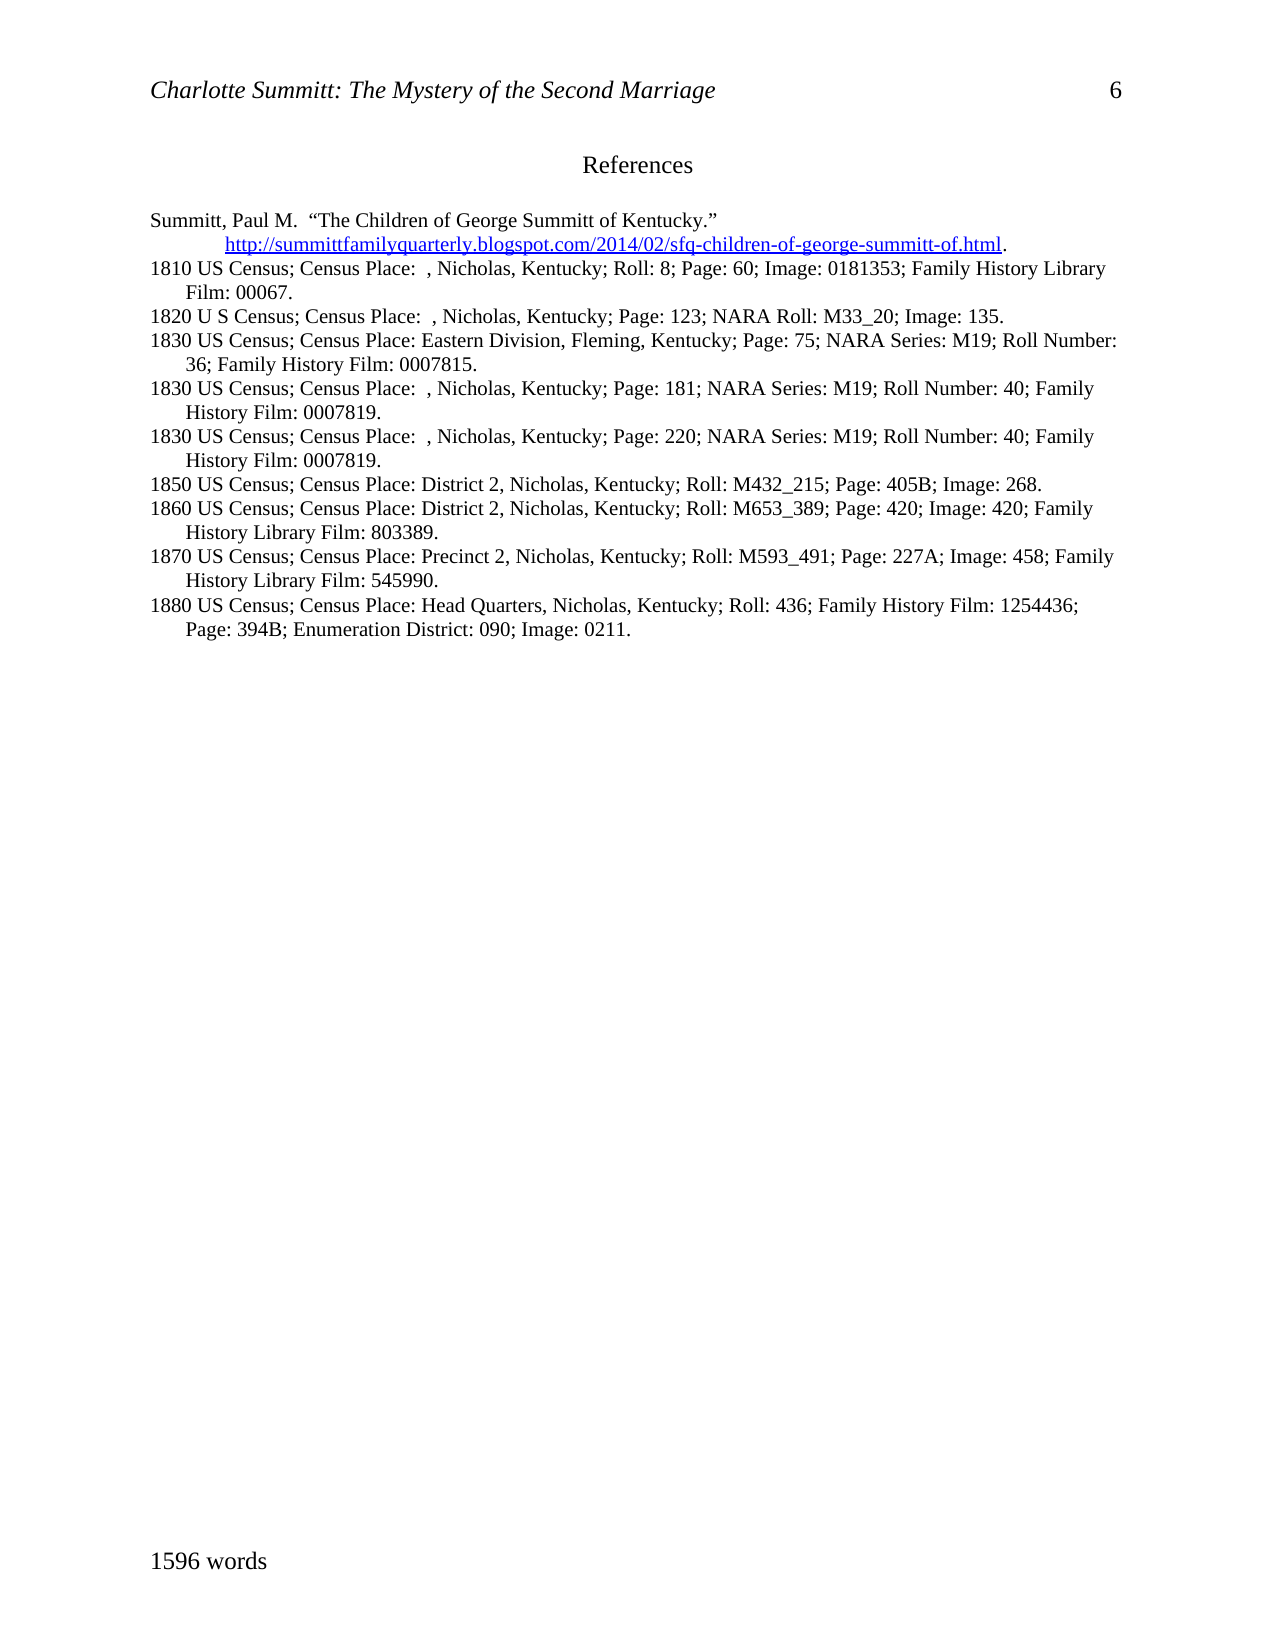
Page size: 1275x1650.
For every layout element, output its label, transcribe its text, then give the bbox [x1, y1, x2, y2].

text 1830 US Census; Census Place: , Nicholas, Kentucky; Page: 181; NARA Series: M19; Roll Number: 40; Family History Film: 0007819. [150, 376, 1125, 424]
text 1820 U S Census; Census Place: , Nicholas, Kentucky; Page: 123; NARA Roll: M33_20; Image: 135. [150, 304, 1125, 328]
text 1880 US Census; Census Place: Head Quarters, Nicholas, Kentucky; Roll: 436; Family History Film: 1254436; Page: 394B; Enumeration District: 090; Image: 0211. [150, 592, 1125, 641]
text 1850 US Census; Census Place: District 2, Nicholas, Kentucky; Roll: M432_215; Page: 405B; Image: 268. [150, 472, 1125, 496]
text 1830 US Census; Census Place: , Nicholas, Kentucky; Page: 220; NARA Series: M19; Roll Number: 40; Family History Film: 0007819. [150, 424, 1125, 472]
text 1830 US Census; Census Place: Eastern Division, Fleming, Kentucky; Page: 75; NARA Series: M19; Roll Number: 36; Family History Film: 0007815. [150, 328, 1125, 376]
text Summitt, Paul M. “The Children of George Summitt of Kentucky.” http://summittfamilyquarterly.blogspot.com/2014/02/sfq-children-of-george-summitt-of.html. [150, 207, 1125, 256]
text 1860 US Census; Census Place: District 2, Nicholas, Kentucky; Roll: M653_389; Page: 420; Image: 420; Family History Library Film: 803389. [150, 496, 1125, 544]
text 1810 US Census; Census Place: , Nicholas, Kentucky; Roll: 8; Page: 60; Image: 0181353; Family History Library Film: 00067. [150, 256, 1125, 304]
text 1870 US Census; Census Place: Precinct 2, Nicholas, Kentucky; Roll: M593_491; Page: 227A; Image: 458; Family History Library Film: 545990. [150, 544, 1125, 592]
text References [150, 150, 1125, 179]
